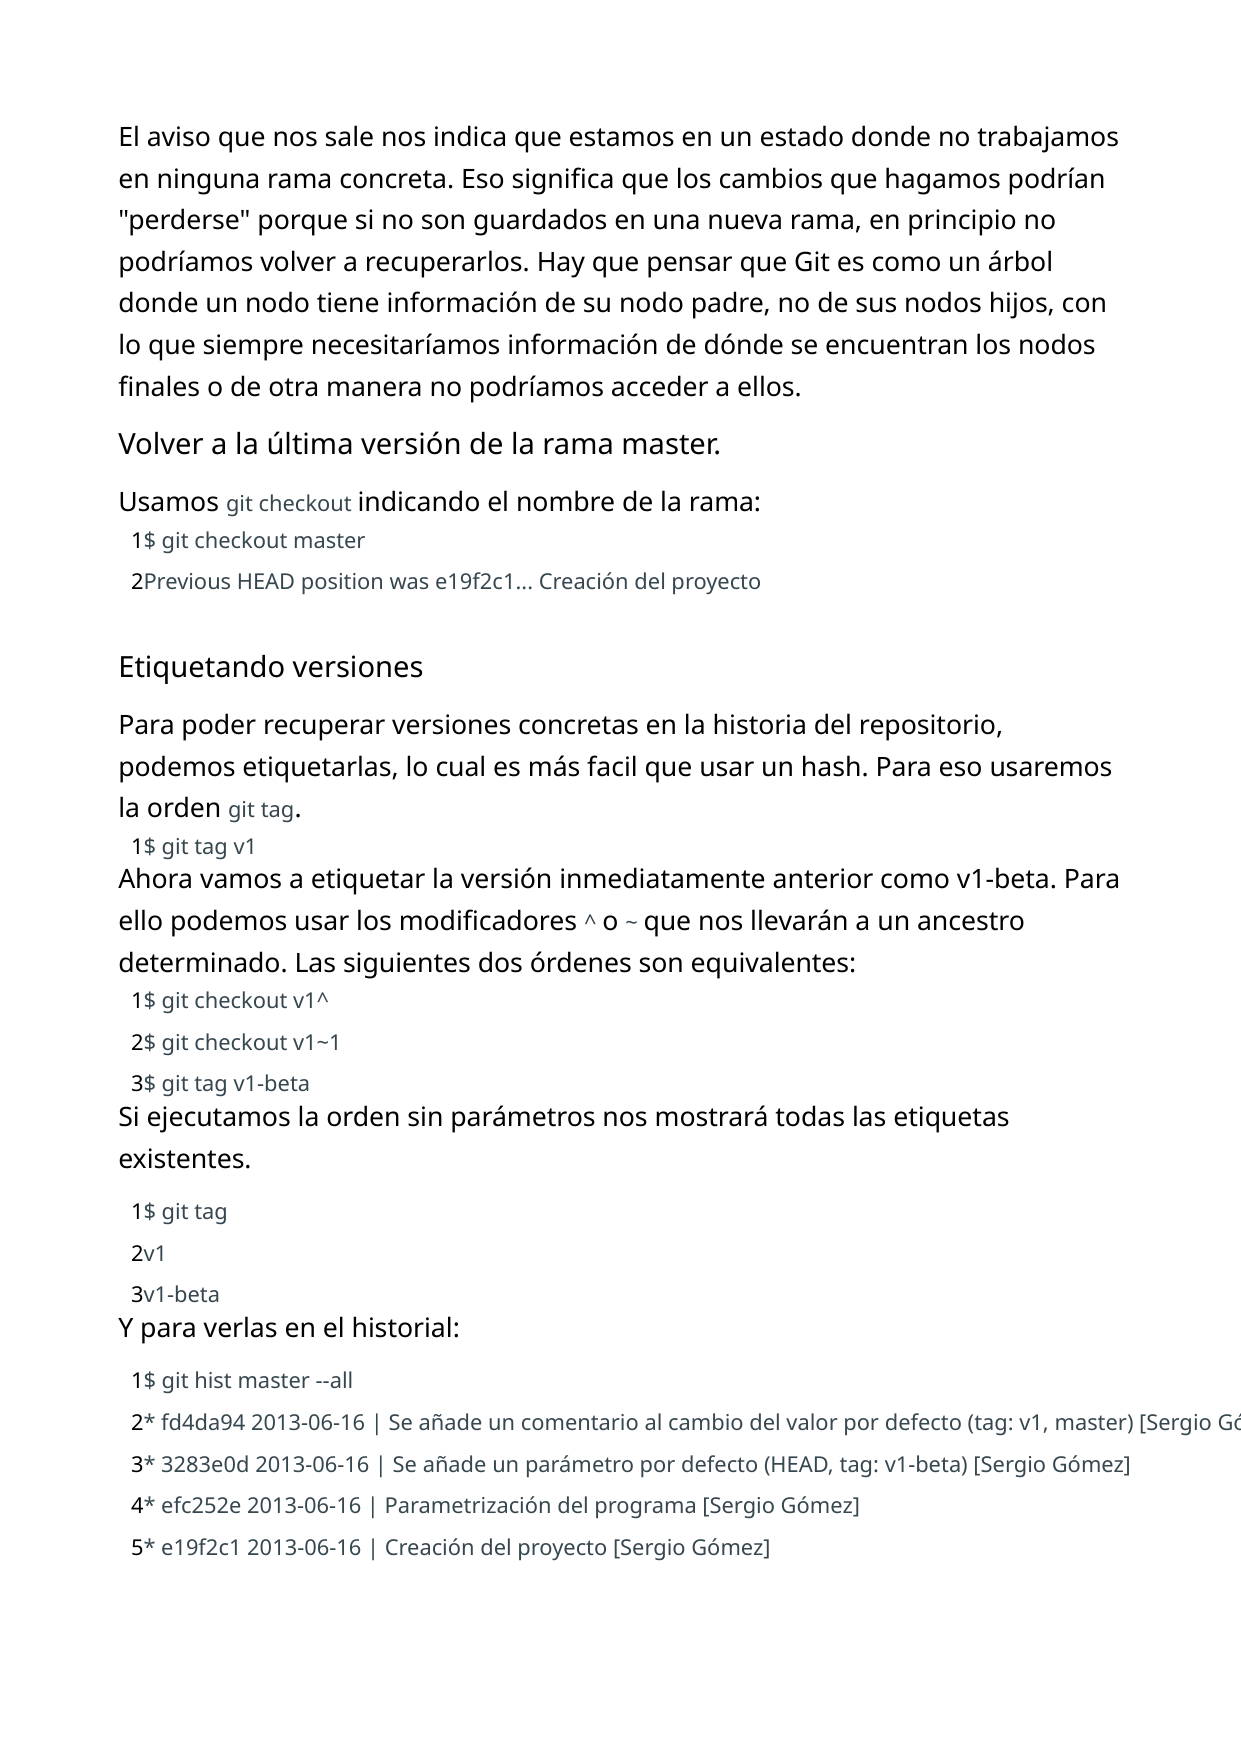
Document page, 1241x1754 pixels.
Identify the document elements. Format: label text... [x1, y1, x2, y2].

text Usamos git checkout indicando el nombre de la rama: [118, 483, 1122, 519]
table_header $ git tag v1 v1-beta [143, 1196, 275, 1309]
subtitle Etiquetando versiones [118, 646, 1122, 686]
table_header $ git checkout master Previous HEAD position was e19f2c1... Creación del proyecto [143, 525, 923, 596]
table_header 1 2 [118, 525, 143, 596]
text El aviso que nos sale nos indica que estamos en un estado donde no trabajamos en ninguna rama concreta. Eso significa que los cambios que hagamos podrían "perderse" porque si no son guardados en una nueva rama, en principio no podríamos volver a recuperarlos. Hay que pensar que Git es como un árbol donde un nodo tiene información de su nodo padre, no de sus nodos hijos, con lo que siempre necesitaríamos información de dónde se encuentran los nodos finales o de otra manera no podríamos acceder a ellos. [118, 118, 1122, 404]
text Si ejecutamos la orden sin parámetros nos mostrará todas las etiquetas existentes. [118, 1098, 1122, 1176]
table_header $ git checkout v1^ $ git checkout v1~1 $ git tag v1-beta [143, 985, 404, 1098]
table_header 1 2 3 [118, 985, 143, 1098]
text Ahora vamos a etiquetar la versión inmediatamente anterior como v1-beta. Para ello podemos usar los modificadores ^ o ~ que nos llevarán a un ancestro determinado. Las siguientes dos órdenes son equivalentes: [118, 860, 1122, 980]
table_header $ git tag v1 [143, 831, 313, 860]
table_header $ git hist master --all * fd4da94 2013-06-16 | Se añade un comentario al cambio del valor por defecto (tag: v1, master) [Sergio Gómez] * 3283e0d 2013-06-16 | Se añade un parámetro por defecto (HEAD, tag: v1-beta) [Sergio Gómez] * efc252e 2013-06-16 | Parametrización del programa [Sergio Gómez] * e19f2c1 2013-06-16 | Creación del proyecto [Sergio Gómez] [143, 1365, 1240, 1562]
text Y para verlas en el historial: [118, 1309, 1122, 1345]
table_header 1 2 3 4 5 [118, 1365, 143, 1562]
text Para poder recuperar versiones concretas en la historia del repositorio, podemos etiquetarlas, lo cual es más facil que usar un hash. Para eso usaremos la orden git tag. [118, 706, 1122, 825]
table_header 1 [118, 831, 143, 860]
subtitle Volver a la última versión de la rama master. [118, 424, 1122, 463]
table_header 1 2 3 [118, 1196, 143, 1309]
